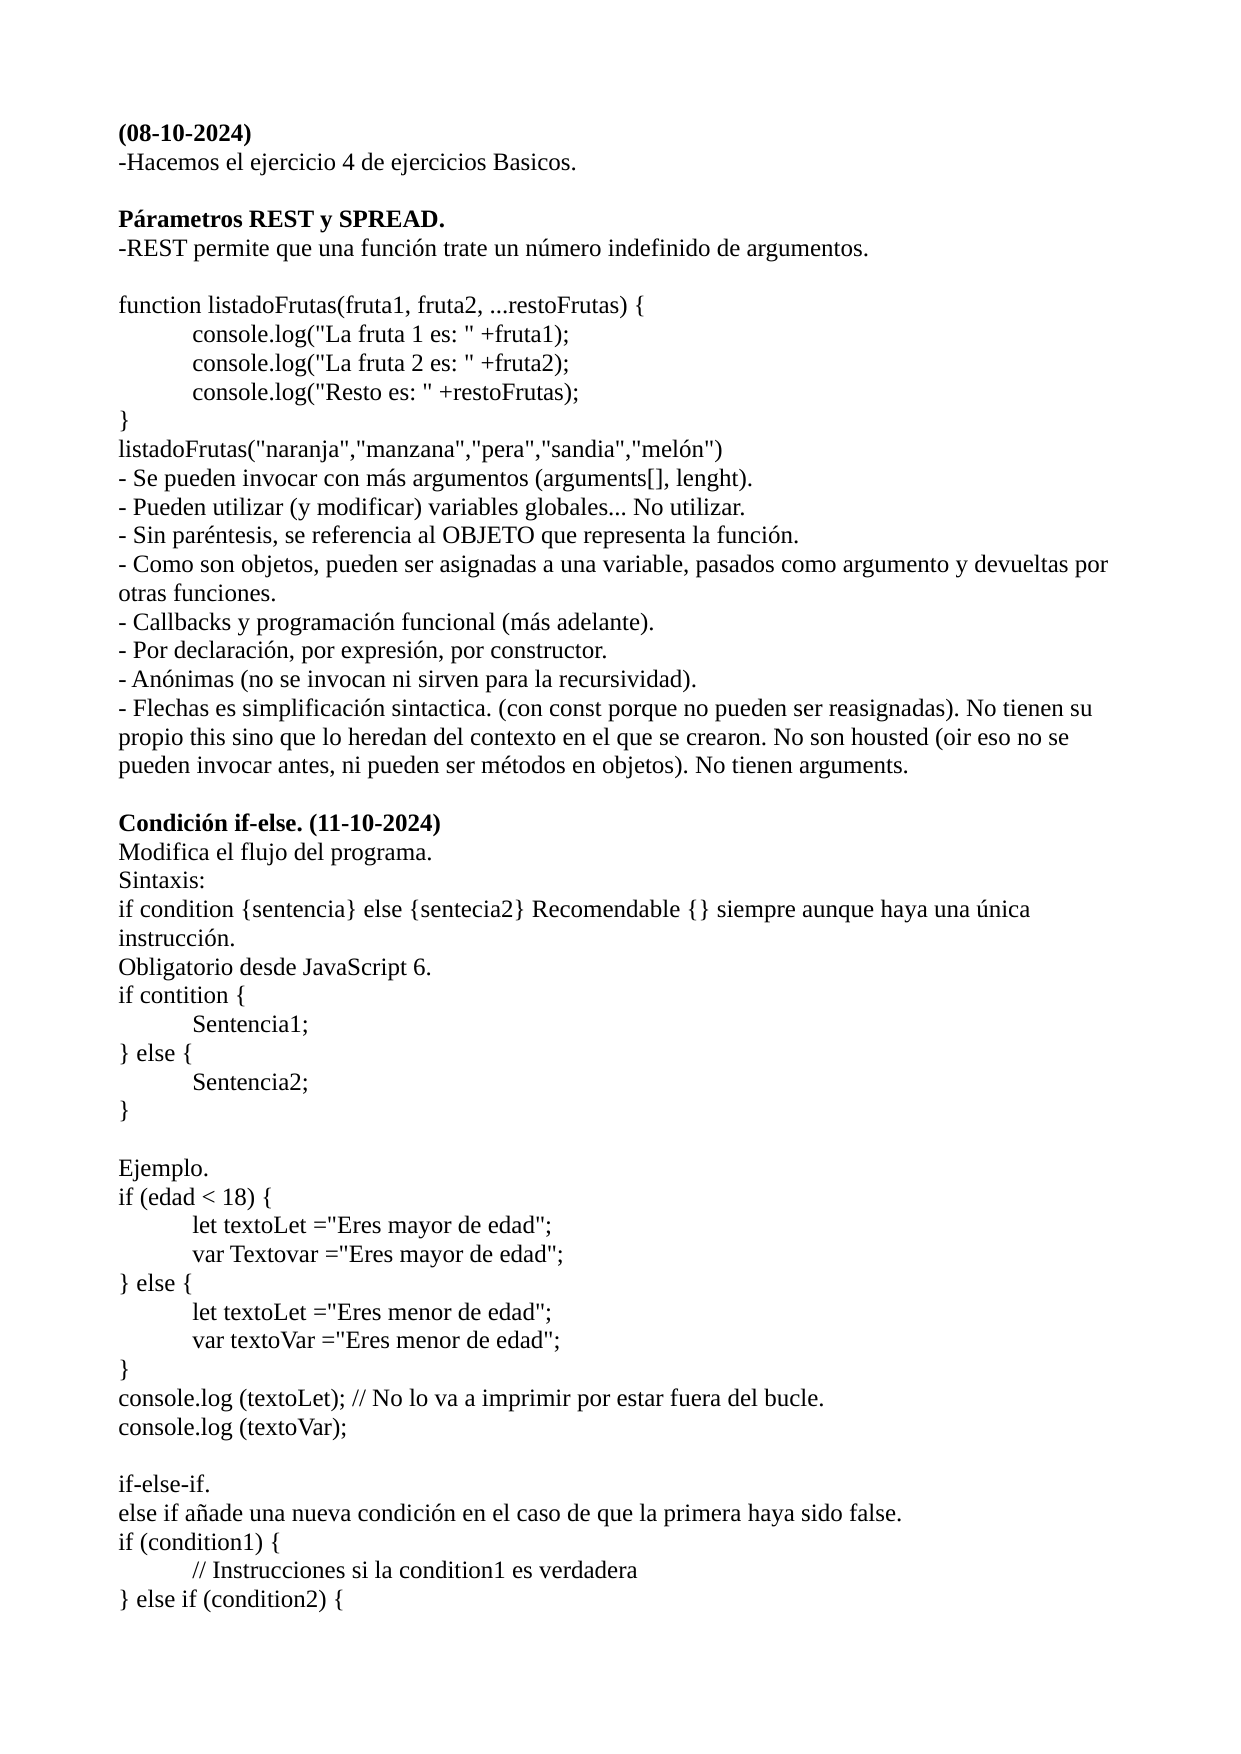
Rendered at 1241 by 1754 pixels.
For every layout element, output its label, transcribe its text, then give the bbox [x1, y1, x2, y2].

text Sintaxis: [118, 866, 1122, 894]
text let textoLet ="Eres mayor de edad"; [118, 1211, 1122, 1239]
text listadoFrutas("naranja","manzana","pera","sandia","melón") [118, 434, 1122, 463]
text - Se pueden invocar con más argumentos (arguments[], lenght). [118, 463, 1122, 492]
text - Como son objetos, pueden ser asignadas a una variable, pasados como argumento y devueltas por otras funciones. [118, 549, 1122, 607]
text -Hacemos el ejercicio 4 de ejercicios Basicos. [118, 147, 1122, 176]
text - Por declaración, por expresión, por constructor. [118, 636, 1122, 664]
text if condition {sentencia} else {sentecia2} Recomendable {} siempre aunque haya una única instrucción. [118, 894, 1122, 952]
text Obligatorio desde JavaScript 6. [118, 952, 1122, 981]
text var Textovar ="Eres mayor de edad"; [118, 1239, 1122, 1268]
text console.log("La fruta 1 es: " +fruta1); [118, 319, 1122, 348]
text - Anónimas (no se invocan ni sirven para la recursividad). [118, 664, 1122, 693]
text if-else-if. [118, 1469, 1122, 1498]
text Ejemplo. [118, 1153, 1122, 1182]
text Sentencia2; [118, 1067, 1122, 1096]
text var textoVar ="Eres menor de edad"; [118, 1326, 1122, 1354]
text } else if (condition2) { [118, 1584, 1122, 1613]
text -REST permite que una función trate un número indefinido de argumentos. [118, 233, 1122, 262]
text - Pueden utilizar (y modificar) variables globales... No utilizar. [118, 492, 1122, 521]
text } else { [118, 1268, 1122, 1297]
text - Sin paréntesis, se referencia al OBJETO que representa la función. [118, 521, 1122, 549]
text // Instrucciones si la condition1 es verdadera [118, 1556, 1122, 1584]
text } else { [118, 1038, 1122, 1067]
text } [118, 1096, 1122, 1124]
text Párametros REST y SPREAD. [118, 204, 1122, 233]
text console.log("La fruta 2 es: " +fruta2); [118, 348, 1122, 377]
text Modifica el flujo del programa. [118, 837, 1122, 866]
text function listadoFrutas(fruta1, fruta2, ...restoFrutas) { [118, 291, 1122, 319]
text } [118, 406, 1122, 434]
text console.log (textoVar); [118, 1412, 1122, 1441]
text if contition { [118, 981, 1122, 1009]
text console.log (textoLet); // No lo va a imprimir por estar fuera del bucle. [118, 1383, 1122, 1412]
text console.log("Resto es: " +restoFrutas); [118, 377, 1122, 406]
text let textoLet ="Eres menor de edad"; [118, 1297, 1122, 1326]
text - Flechas es simplificación sintactica. (con const porque no pueden ser reasignadas). No tienen su propio this sino que lo heredan del contexto en el que se crearon. No son housted (oir eso no se pueden invocar antes, ni pueden ser métodos en objetos). No tienen arguments. [118, 693, 1122, 779]
text else if añade una nueva condición en el caso de que la primera haya sido false. [118, 1498, 1122, 1527]
text if (edad < 18) { [118, 1182, 1122, 1211]
text - Callbacks y programación funcional (más adelante). [118, 607, 1122, 636]
text Sentencia1; [118, 1009, 1122, 1038]
text } [118, 1354, 1122, 1383]
text if (condition1) { [118, 1527, 1122, 1556]
text (08-10-2024) [118, 118, 1122, 147]
text Condición if-else. (11-10-2024) [118, 808, 1122, 837]
